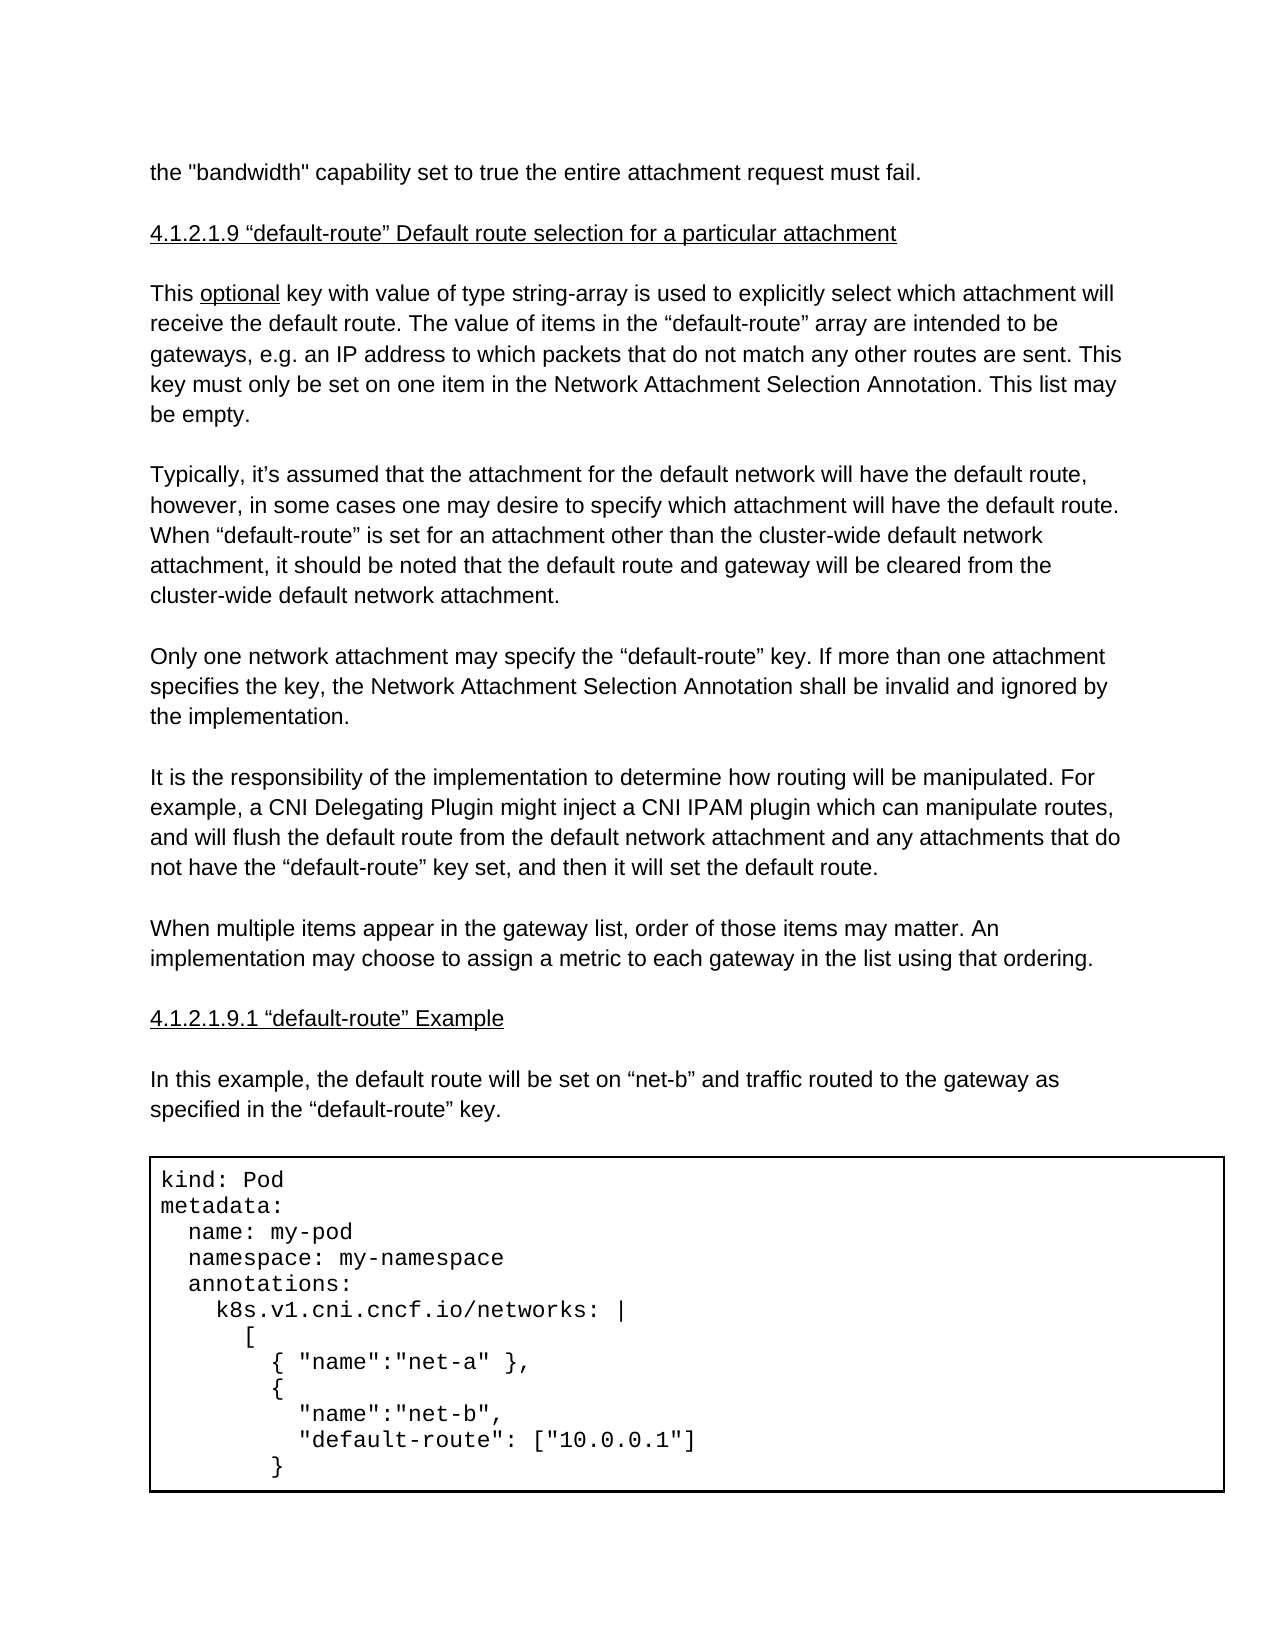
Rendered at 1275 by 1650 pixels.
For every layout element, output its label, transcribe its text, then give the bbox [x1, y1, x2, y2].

table_header kind: Pod metadata: name: my-pod namespace: my-namespace annotations: k8s.v1.cni.cncf.io/networks: | [ { "name":"net-a" }, { "name":"net-b", "default-route": ["10.0.0.1"] } [151, 1158, 1223, 1490]
text This optional key with value of type string-array is used to explicitly select which attachment will receive the default route. The value of items in the “default-route” array are intended to be gateways, e.g. an IP address to which packets that do not match any other routes are sent. This key must only be set on one item in the Network Attachment Selection Annotation. This list may be empty. [150, 280, 1125, 427]
text 4.1.2.1.9 “default-route” Default route selection for a particular attachment [150, 220, 1125, 246]
text When multiple items appear in the gateway list, order of those items may matter. An implementation may choose to assign a metric to each gateway in the list using that ordering. [150, 914, 1125, 971]
text Only one network attachment may specify the “default-route” key. If more than one attachment specifies the key, the Network Attachment Selection Annotation shall be invalid and ignored by the implementation. [150, 643, 1125, 729]
text the "bandwidth" capability set to true the entire attachment request must fail. [150, 159, 1125, 186]
text It is the responsibility of the implementation to determine how routing will be manipulated. For example, a CNI Delegating Plugin might inject a CNI IPAM plugin which can manipulate routes, and will flush the default route from the default network attachment and any attachments that do not have the “default-route” key set, and then it will set the default route. [150, 763, 1125, 881]
text Typically, it’s assumed that the attachment for the default network will have the default route, however, in some cases one may desire to specify which attachment will have the default route. When “default-route” is set for an attachment other than the cluster-wide default network attachment, it should be noted that the default route and gateway will be cleared from the cluster-wide default network attachment. [150, 461, 1125, 609]
text In this example, the default route will be set on “net-b” and traffic routed to the gateway as specified in the “default-route” key. [150, 1066, 1125, 1122]
text 4.1.2.1.9.1 “default-route” Example [150, 1005, 1125, 1032]
